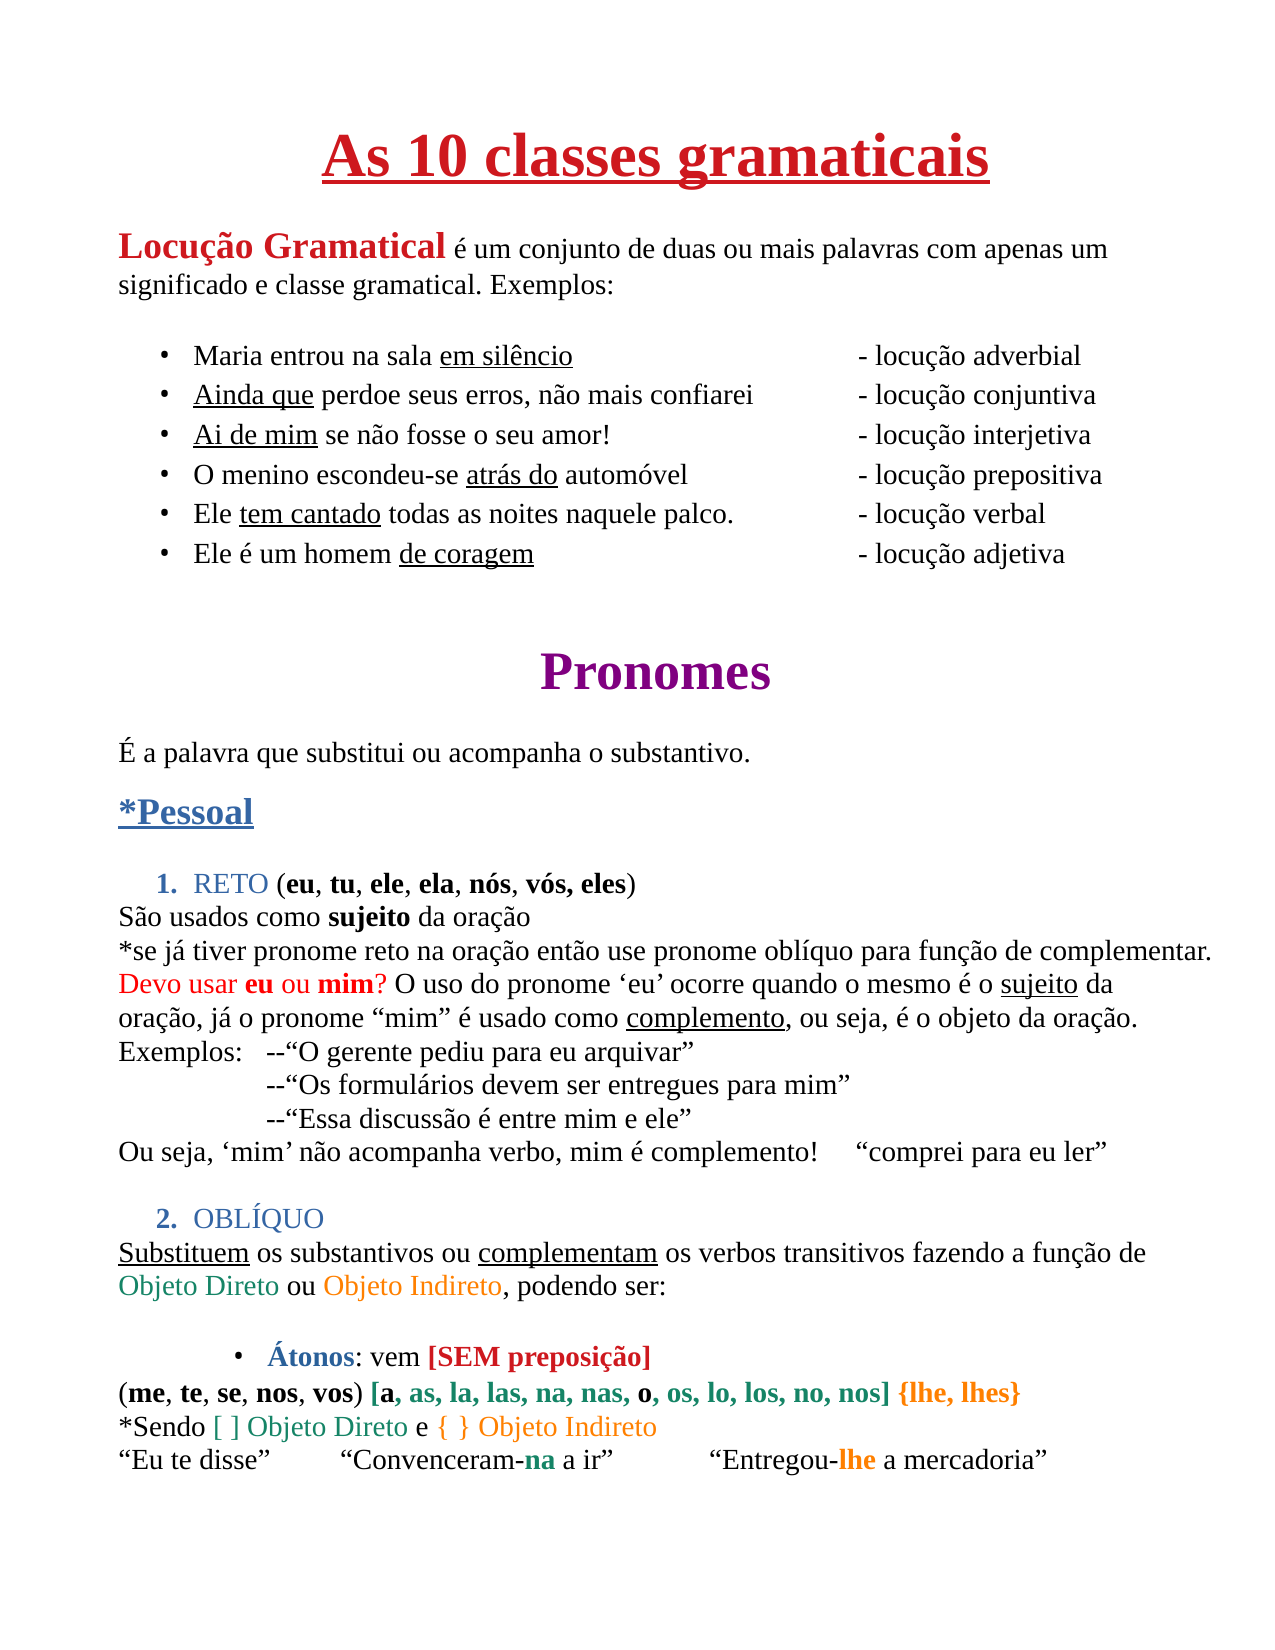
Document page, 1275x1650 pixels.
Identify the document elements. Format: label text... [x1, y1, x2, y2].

list RETO (eu, tu, ele, ela, nós, vós, eles) [156, 866, 1193, 899]
subtitle É a palavra que substitui ou acompanha o substantivo. [118, 735, 1193, 768]
text *se já tiver pronome reto na oração então use pronome oblíquo para função de complementar. [118, 933, 1217, 967]
list Ai de mim se não fosse o seu amor! - locução interjetiva [156, 413, 1193, 453]
list Maria entrou na sala em silêncio - locução adverbial [156, 334, 1193, 373]
text Exemplos: --“O gerente pediu para eu arquivar” --“Os formulários devem ser entregues para mim” [118, 1034, 1193, 1101]
text Substituem os substantivos ou complementam os verbos transitivos fazendo a função de Objeto Direto ou Objeto Indireto, podendo ser: [118, 1235, 1193, 1336]
text Pronomes [118, 639, 1193, 701]
list OBLÍQUO [156, 1201, 1193, 1235]
text São usados como sujeito da oração [118, 899, 1193, 933]
text As 10 classes gramaticais [118, 118, 1193, 190]
text *Pessoal [118, 789, 1193, 832]
list O menino escondeu-se atrás do automóvel - locução prepositiva [156, 453, 1193, 493]
list Ele tem cantado todas as noites naquele palco. - locução verbal [156, 493, 1193, 532]
text “Eu te disse” “Convenceram-na a ir” “Entregou-lhe a mercadoria” [118, 1442, 1193, 1476]
text (me, te, se, nos, vos) [a, as, la, las, na, nas, o, os, lo, los, no, nos] {lhe, lhes} [118, 1375, 1193, 1409]
text Ou seja, ‘mim’ não acompanha verbo, mim é complemento! “comprei para eu ler” [118, 1134, 1193, 1168]
text Locução Gramatical é um conjunto de duas ou mais palavras com apenas um significado e classe gramatical. Exemplos: [118, 224, 1193, 300]
text *Sendo [ ] Objeto Direto e { } Objeto Indireto [118, 1409, 1193, 1442]
list Átonos: vem [SEM preposição] [229, 1336, 1193, 1375]
list Ainda que perdoe seus erros, não mais confiarei - locução conjuntiva [156, 373, 1193, 413]
text --“Essa discussão é entre mim e ele” [118, 1101, 1193, 1134]
list Ele é um homem de coragem - locução adjetiva [156, 532, 1193, 572]
text Devo usar eu ou mim? O uso do pronome ‘eu’ ocorre quando o mesmo é o sujeito da oração, já o pronome “mim” é usado como complemento, ou seja, é o objeto da oração. [118, 967, 1193, 1034]
